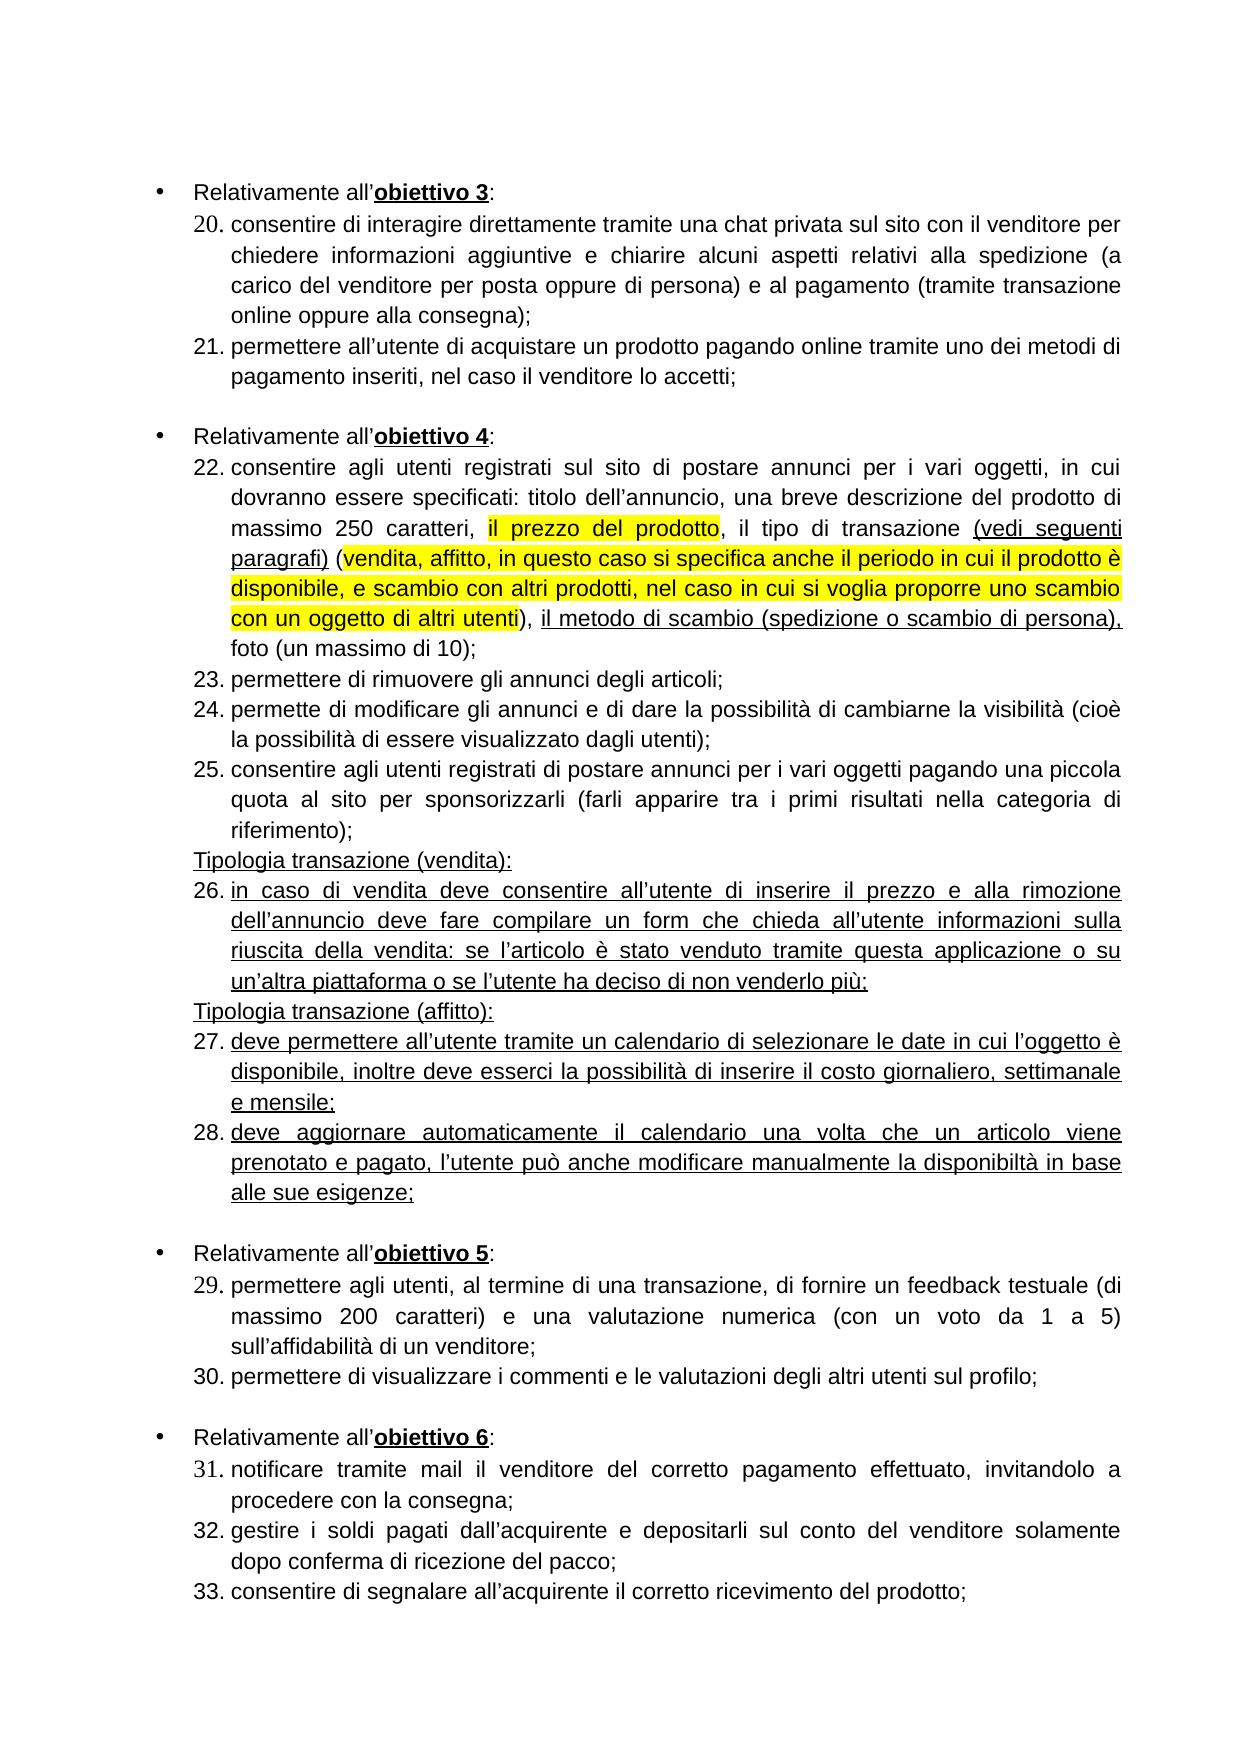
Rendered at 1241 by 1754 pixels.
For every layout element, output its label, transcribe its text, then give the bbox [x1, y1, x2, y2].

list Relativamente all’obiettivo 3: [156, 178, 1122, 205]
list permettere di rimuovere gli annunci degli articoli; [193, 666, 1122, 692]
list permettere di visualizzare i commenti e le valutazioni degli altri utenti sul profilo; [193, 1363, 1122, 1390]
list deve permettere all’utente tramite un calendario di selezionare le date in cui l’oggetto è disponibile, inoltre deve esserci la possibilità di inserire il costo giornaliero, settimanale e mensile; [193, 1028, 1122, 1115]
list consentire di segnalare all’acquirente il corretto ricevimento del prodotto; [193, 1578, 1122, 1604]
list consentire di interagire direttamente tramite una chat privata sul sito con il venditore per chiedere informazioni aggiuntive e chiarire alcuni aspetti relativi alla spedizione (a carico del venditore per posta oppure di persona) e al pagamento (tramite transazione online oppure alla consegna); [193, 209, 1122, 329]
list consentire agli utenti registrati di postare annunci per i vari oggetti pagando una piccola quota al sito per sponsorizzarli (farli apparire tra i primi risultati nella categoria di riferimento); [193, 756, 1122, 843]
list deve aggiornare automaticamente il calendario una volta che un articolo viene prenotato e pagato, l’utente può anche modificare manualmente la disponibiltà in base alle sue esigenze; [193, 1119, 1122, 1205]
list Tipologia transazione (affitto): [156, 998, 1122, 1024]
list in caso di vendita deve consentire all’utente di inserire il prezzo e alla rimozione dell’annuncio deve fare compilare un form che chieda all’utente informazioni sulla riuscita della vendita: se l’articolo è stato venduto tramite questa applicazione o su un’altra piattaforma o se l’utente ha deciso di non venderlo più; [193, 877, 1122, 994]
list consentire agli utenti registrati sul sito di postare annunci per i vari oggetti, in cui dovranno essere specificati: titolo dell’annuncio, una breve descrizione del prodotto di massimo 250 caratteri, il prezzo del prodotto, il tipo di transazione (vedi seguenti paragrafi) (vendita, affitto, in questo caso si specifica anche il periodo in cui il prodotto è disponibile, e scambio con altri prodotti, nel caso in cui si voglia proporre uno scambio con un oggetto di altri utenti), il metodo di scambio (spedizione o scambio di persona), foto (un massimo di 10); [193, 454, 1122, 662]
list Relativamente all’obiettivo 4: [156, 423, 1122, 450]
list notificare tramite mail il venditore del corretto pagamento effettuato, invitandolo a procedere con la consegna; [193, 1454, 1122, 1513]
list Tipologia transazione (vendita): [156, 847, 1122, 873]
list Relativamente all’obiettivo 5: [156, 1239, 1122, 1266]
list gestire i soldi pagati dall’acquirente e depositarli sul conto del venditore solamente dopo conferma di ricezione del pacco; [193, 1517, 1122, 1574]
list Relativamente all’obiettivo 6: [156, 1424, 1122, 1451]
list permettere agli utenti, al termine di una transazione, di fornire un feedback testuale (di massimo 200 caratteri) e una valutazione numerica (con un voto da 1 a 5) sull’affidabilità di un venditore; [193, 1270, 1122, 1359]
list permette di modificare gli annunci e di dare la possibilità di cambiarne la visibilità (cioè la possibilità di essere visualizzato dagli utenti); [193, 696, 1122, 752]
list permettere all’utente di acquistare un prodotto pagando online tramite uno dei metodi di pagamento inseriti, nel caso il venditore lo accetti; [193, 333, 1122, 389]
